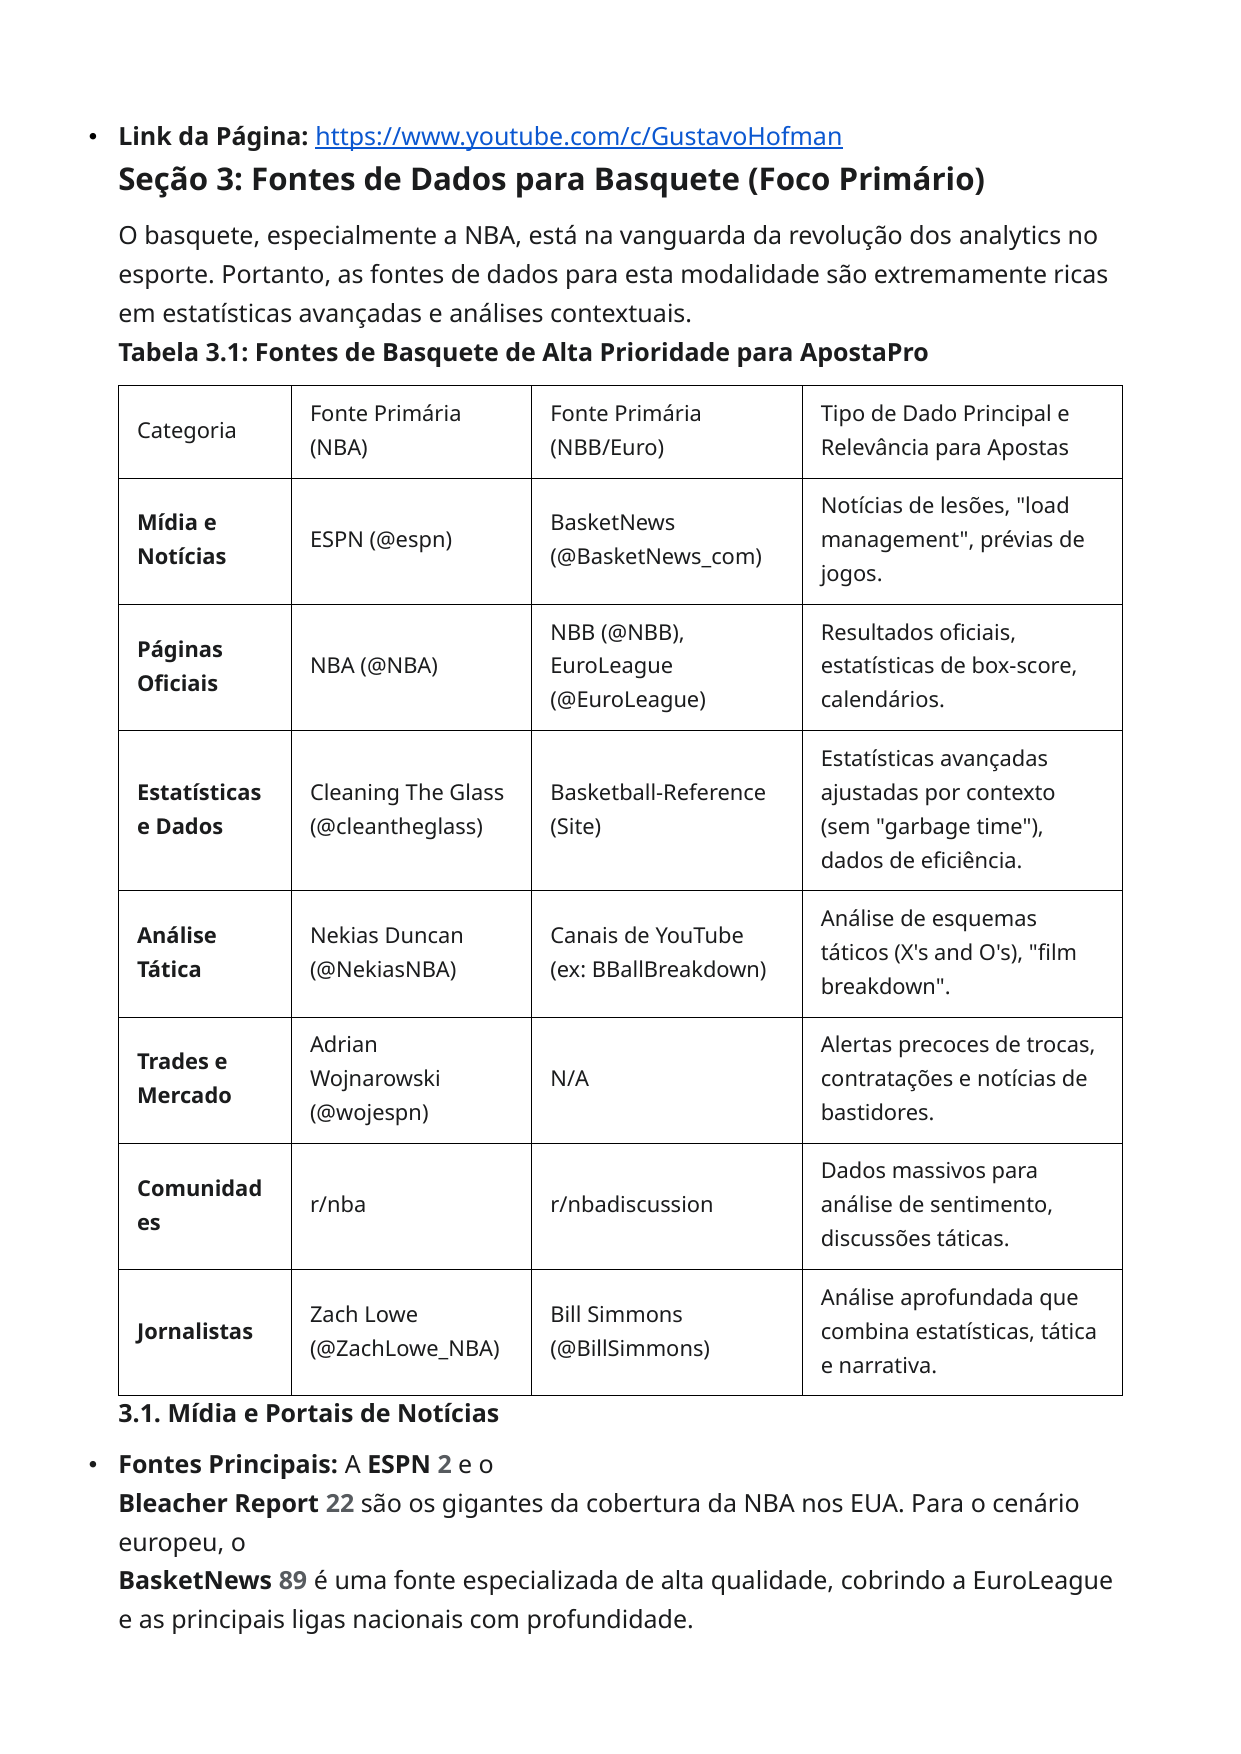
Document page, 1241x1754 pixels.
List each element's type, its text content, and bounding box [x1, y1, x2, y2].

table_cell Notícias de lesões, "load management", prévias de jogos. [803, 479, 1122, 604]
table_cell Jornalistas [119, 1270, 291, 1395]
list BasketNews 89 é uma fonte especializada de alta qualidade, cobrindo a EuroLeague e as principais ligas nacionais com profundidade. [118, 1563, 1122, 1636]
table_cell ESPN (@espn) [292, 479, 531, 604]
table_cell Resultados oficiais, estatísticas de box-score, calendários. [803, 605, 1122, 730]
table_cell Mídia e Notícias [119, 479, 291, 604]
table_cell Adrian Wojnarowski (@wojespn) [292, 1018, 531, 1143]
table_cell Canais de YouTube (ex: BBallBreakdown) [532, 891, 802, 1017]
table_header Categoria [119, 386, 291, 478]
table_cell Cleaning The Glass (@cleantheglass) [292, 731, 531, 890]
table_cell Análise Tática [119, 891, 291, 1017]
table_cell Zach Lowe (@ZachLowe_NBA) [292, 1270, 531, 1395]
table_cell Nekias Duncan (@NekiasNBA) [292, 891, 531, 1017]
table_header Fonte Primária (NBB/Euro) [532, 386, 802, 478]
table_cell NBB (@NBB), EuroLeague (@EuroLeague) [532, 605, 802, 730]
table_cell r/nbadiscussion [532, 1144, 802, 1269]
subtitle 3.1. Mídia e Portais de Notícias [118, 1396, 1122, 1429]
subtitle Tabela 3.1: Fontes de Basquete de Alta Prioridade para ApostaPro [118, 334, 1122, 368]
table_cell Análise de esquemas táticos (X's and O's), "film breakdown". [803, 891, 1122, 1017]
table_cell Análise aprofundada que combina estatísticas, tática e narrativa. [803, 1270, 1122, 1395]
text O basquete, especialmente a NBA, está na vanguarda da revolução dos analytics no esporte. Portanto, as fontes de dados para esta modalidade são extremamente ricas em estatísticas avançadas e análises contextuais. [118, 218, 1122, 329]
table_cell BasketNews (@BasketNews_com) [532, 479, 802, 604]
table_cell r/nba [292, 1144, 531, 1269]
table_cell Alertas precoces de trocas, contratações e notícias de bastidores. [803, 1018, 1122, 1143]
table_cell Bill Simmons (@BillSimmons) [532, 1270, 802, 1395]
table_cell Basketball-Reference (Site) [532, 731, 802, 890]
table_cell N/A [532, 1018, 802, 1143]
list Bleacher Report 22 são os gigantes da cobertura da NBA nos EUA. Para o cenário europeu, o [118, 1486, 1122, 1558]
list Link da Página: https://www.youtube.com/c/GustavoHofman [118, 118, 1122, 152]
table_cell Dados massivos para análise de sentimento, discussões táticas. [803, 1144, 1122, 1269]
table_cell NBA (@NBA) [292, 605, 531, 730]
table_cell Estatísticas e Dados [119, 731, 291, 890]
table_cell Trades e Mercado [119, 1018, 291, 1143]
table_header Fonte Primária (NBA) [292, 386, 531, 478]
table_cell Páginas Oficiais [119, 605, 291, 730]
table_cell Comunidades [119, 1144, 291, 1269]
table_header Tipo de Dado Principal e Relevância para Apostas [803, 386, 1122, 478]
subtitle Seção 3: Fontes de Dados para Basquete (Foco Primário) [118, 157, 1122, 199]
table_cell Estatísticas avançadas ajustadas por contexto (sem "garbage time"), dados de eficiência. [803, 731, 1122, 890]
list Fontes Principais: A ESPN 2 e o [118, 1447, 1122, 1481]
